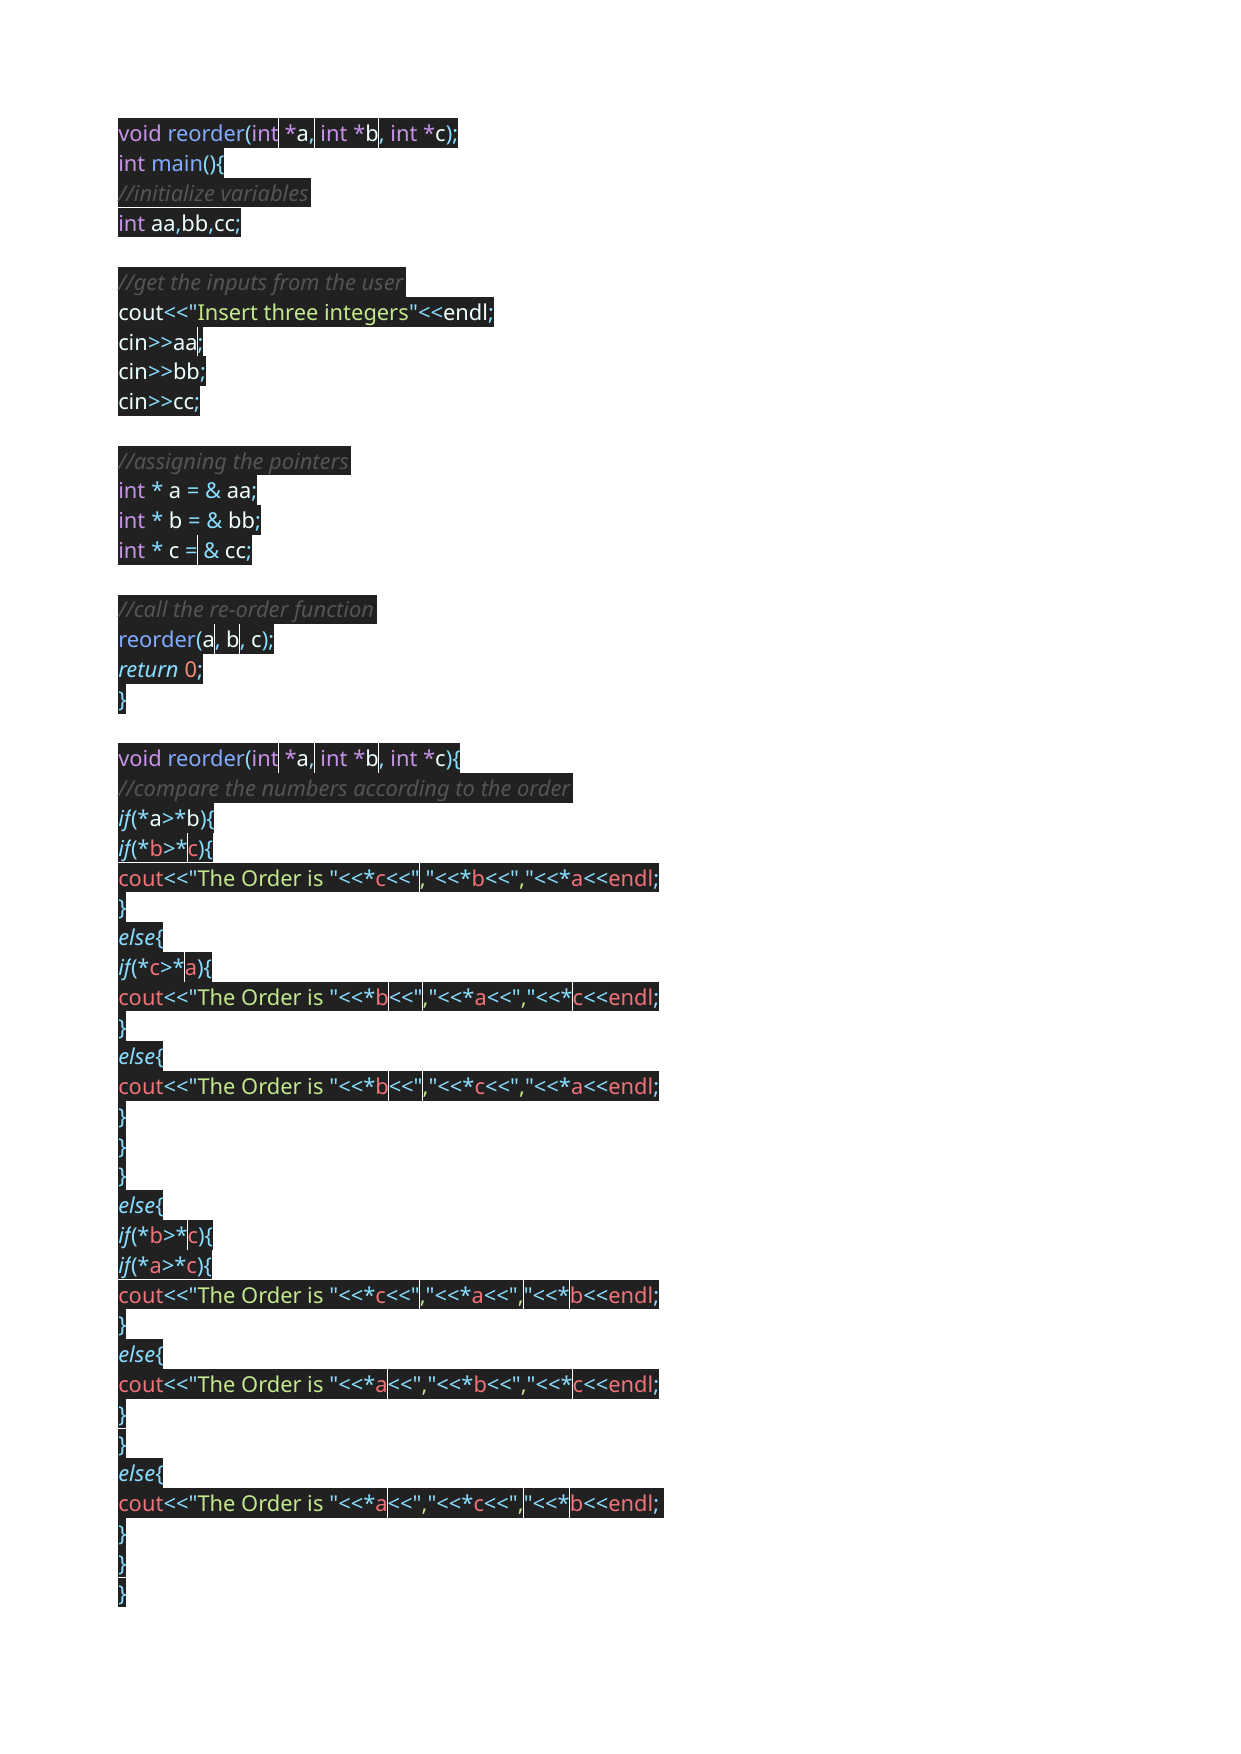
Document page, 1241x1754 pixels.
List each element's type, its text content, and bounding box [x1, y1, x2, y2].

text } [118, 1577, 1122, 1607]
text //call the re-order function [118, 594, 1122, 624]
text //get the inputs from the user [118, 267, 1122, 297]
text if(*b>*c){ [118, 1220, 1122, 1250]
text else{ [118, 1190, 1122, 1220]
text void reorder(int *a, int *b, int *c); [118, 118, 1122, 148]
text //assigning the pointers [118, 446, 1122, 475]
text cout<<"The Order is "<<*a<<","<<*c<<","<<*b<<endl; [118, 1488, 1122, 1518]
text } [118, 1309, 1122, 1339]
text } [118, 1101, 1122, 1131]
text cout<<"The Order is "<<*c<<","<<*a<<","<<*b<<endl; [118, 1279, 1122, 1309]
text return 0; [118, 654, 1122, 684]
text cout<<"Insert three integers"<<endl; [118, 297, 1122, 327]
text cout<<"The Order is "<<*b<<","<<*c<<","<<*a<<endl; [118, 1071, 1122, 1101]
text cout<<"The Order is "<<*a<<","<<*b<<","<<*c<<endl; [118, 1369, 1122, 1399]
text //initialize variables [118, 178, 1122, 207]
text } [118, 1428, 1122, 1458]
text int aa,bb,cc; [118, 207, 1122, 237]
text if(*a>*b){ [118, 803, 1122, 833]
text int * b = & bb; [118, 505, 1122, 535]
text int main(){ [118, 148, 1122, 178]
text } [118, 1518, 1122, 1548]
text if(*c>*a){ [118, 952, 1122, 982]
text } [118, 892, 1122, 922]
text else{ [118, 922, 1122, 952]
text else{ [118, 1041, 1122, 1071]
text int * a = & aa; [118, 475, 1122, 505]
text cin>>aa; [118, 327, 1122, 356]
text else{ [118, 1458, 1122, 1488]
text } [118, 684, 1122, 714]
text cin>>cc; [118, 386, 1122, 416]
text cout<<"The Order is "<<*b<<","<<*a<<","<<*c<<endl; [118, 982, 1122, 1011]
text reorder(a, b, c); [118, 624, 1122, 654]
text } [118, 1399, 1122, 1428]
text } [118, 1131, 1122, 1160]
text cout<<"The Order is "<<*c<<","<<*b<<","<<*a<<endl; [118, 862, 1122, 892]
text if(*a>*c){ [118, 1250, 1122, 1279]
text else{ [118, 1339, 1122, 1369]
text if(*b>*c){ [118, 833, 1122, 862]
text cin>>bb; [118, 356, 1122, 386]
text } [118, 1160, 1122, 1190]
text } [118, 1548, 1122, 1577]
text void reorder(int *a, int *b, int *c){ [118, 743, 1122, 773]
text int * c = & cc; [118, 535, 1122, 565]
text } [118, 1011, 1122, 1041]
text //compare the numbers according to the order [118, 773, 1122, 803]
